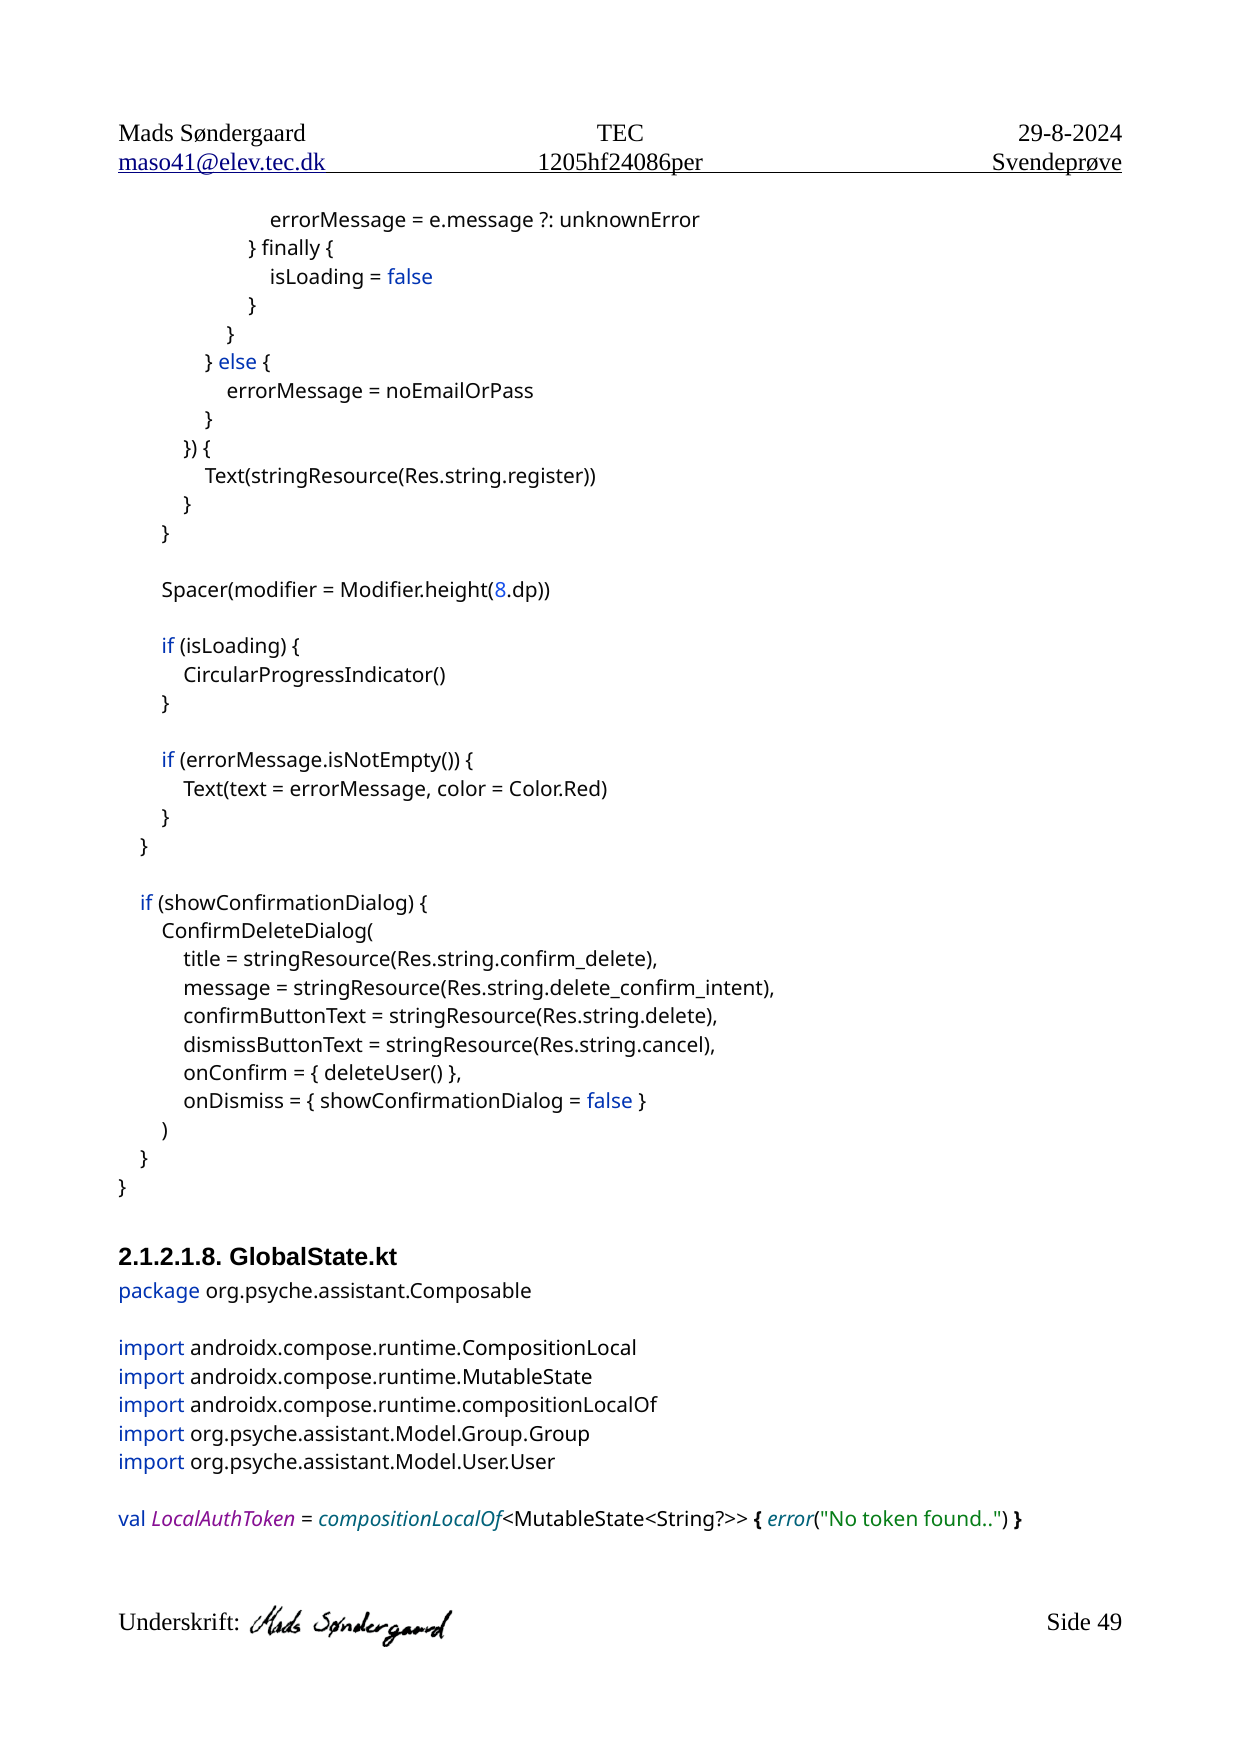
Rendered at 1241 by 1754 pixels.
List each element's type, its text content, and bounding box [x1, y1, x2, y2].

text errorMessage = e.message ?: unknownError } finally { isLoading = false } } } else { errorMessage = noEmailOrPass } }) { Text(stringResource(Res.string.register)) } } Spacer(modifier = Modifier.height(8.dp)) if (isLoading) { CircularProgressIndicator() } if (errorMessage.isNotEmpty()) { Text(text = errorMessage, color = Color.Red) } } if (showConfirmationDialog) { ConfirmDeleteDialog( title = stringResource(Res.string.confirm_delete), message = stringResource(Res.string.delete_confirm_intent), confirmButtonText = stringResource(Res.string.delete), dismissButtonText = stringResource(Res.string.cancel), onConfirm = { deleteUser() }, onDismiss = { showConfirmationDialog = false } ) } } [118, 205, 1122, 1200]
picture [244, 1600, 458, 1647]
subtitle 2.1.2.1.8. GlobalState.kt [118, 1242, 1122, 1270]
text package org.psyche.assistant.Composable import androidx.compose.runtime.CompositionLocal import androidx.compose.runtime.MutableState import androidx.compose.runtime.compositionLocalOf import org.psyche.assistant.Model.Group.Group import org.psyche.assistant.Model.User.User val LocalAuthToken = compositionLocalOf<MutableState<String?>> { error("No token found..") } [118, 1277, 1122, 1533]
